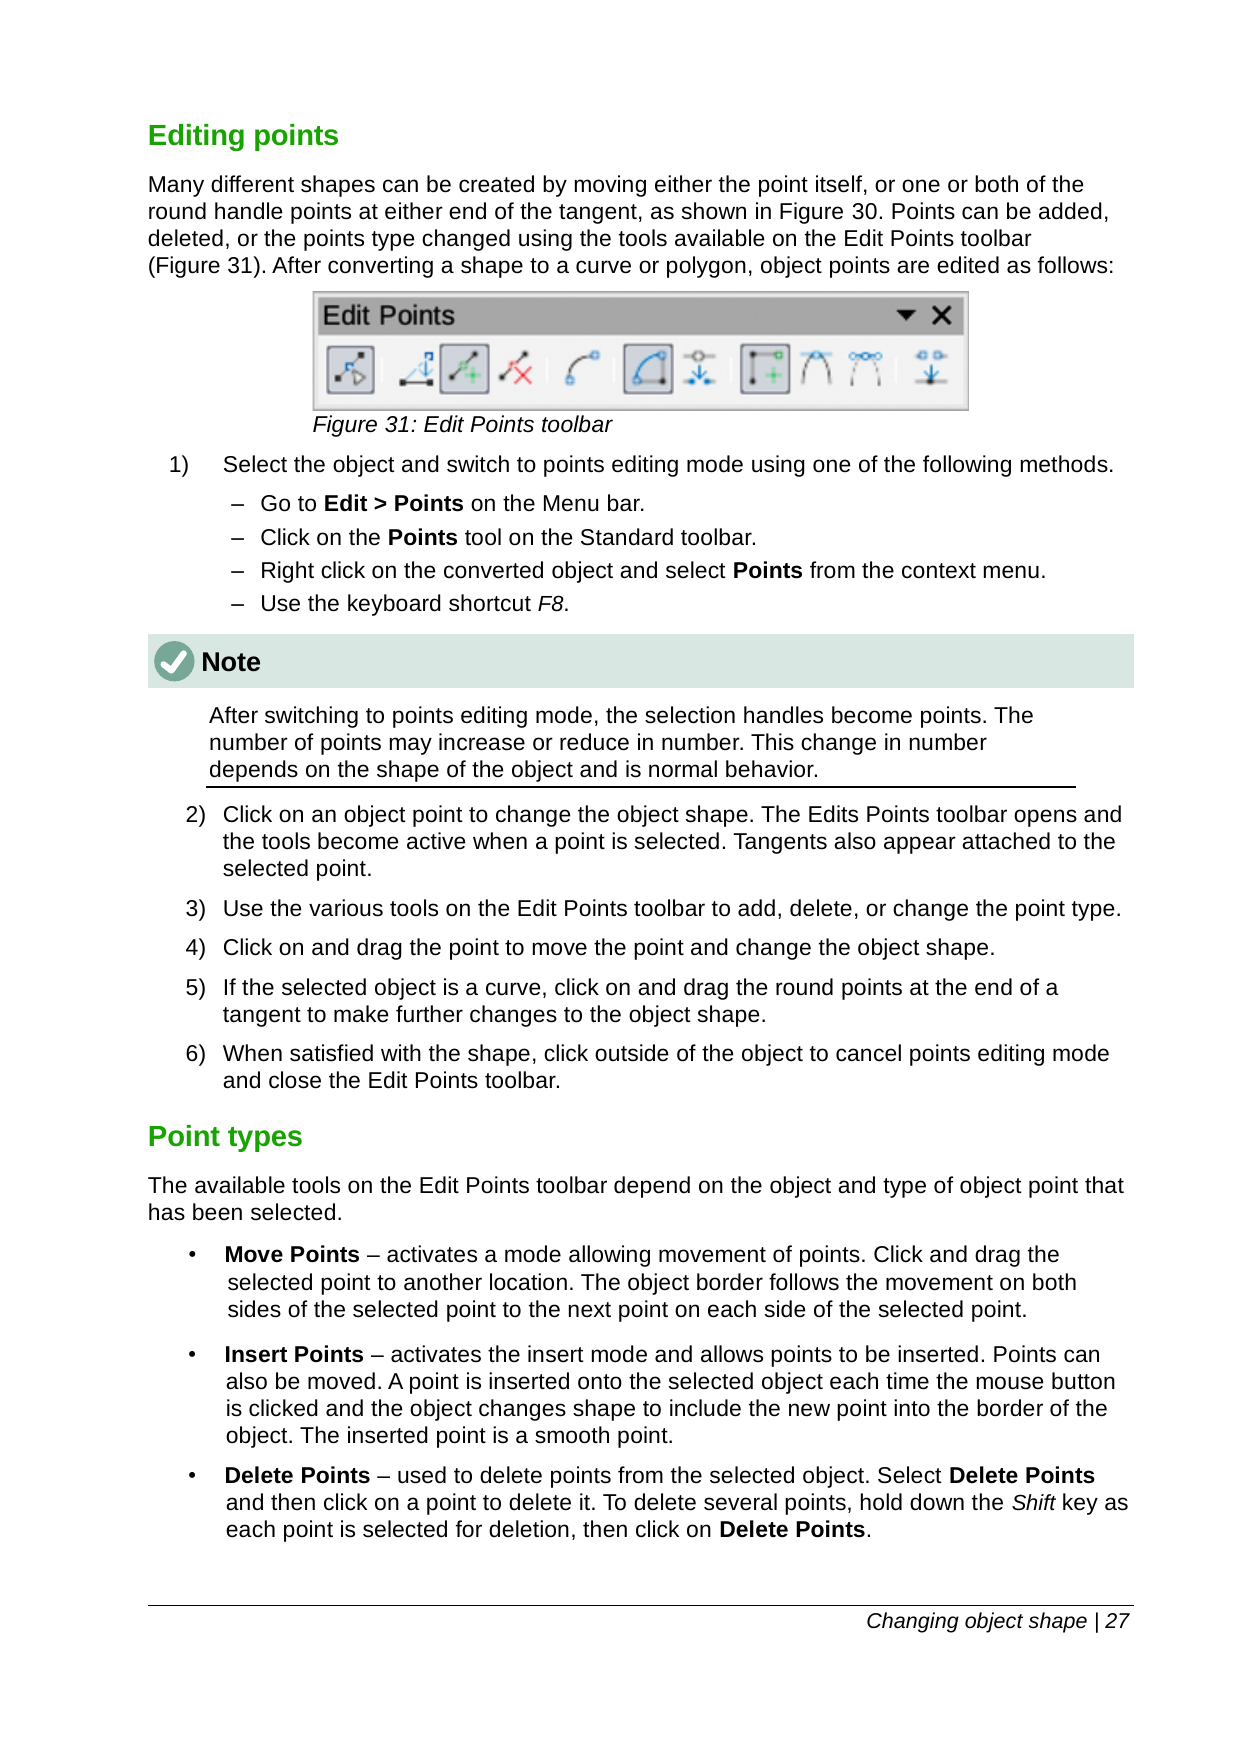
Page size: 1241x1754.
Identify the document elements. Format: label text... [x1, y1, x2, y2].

list Select the object and switch to points editing mode using one of the following methods. [189, 450, 1134, 477]
list Go to Edit > Points on the Menu bar. [231, 490, 1134, 517]
list Click on and drag the point to move the point and change the object shape. [206, 933, 1134, 961]
subtitle Point types [148, 1119, 1134, 1152]
text The available tools on the Edit Points toolbar depend on the object and type of object point that has been selected. [148, 1171, 1134, 1225]
list Right click on the converted object and select Points from the context menu. [231, 556, 1134, 583]
list When satisfied with the shape, click outside of the object to cancel points editing mode and close the Edit Points toolbar. [206, 1040, 1134, 1094]
list Insert Points – activates the insert mode and allows points to be inserted. Points can also be moved. A point is inserted onto the selected object each time the mouse button is clicked and the object changes shape to include the new point into the border of the object. The inserted point is a smooth point. [185, 1337, 1134, 1449]
list Use the keyboard shortcut F8. [231, 590, 1134, 617]
list Move Points – activates a mode allowing movement of points. Click and drag the selected point to another location. The object border follows the movement on both sides of the selected point to the next point on each side of the selected point. [185, 1238, 1134, 1325]
picture [312, 291, 969, 411]
list Click on an object point to change the object shape. The Edits Points toolbar opens and the tools become active when a point is selected. Tangents also appear attached to the selected point. [206, 800, 1134, 881]
list Delete Points – used to delete points from the selected object. Select Delete Points and then click on a point to delete it. To delete several points, hold down the Shift key as each point is selected for deletion, then click on Delete Points. [185, 1458, 1134, 1545]
list Click on the Points tool on the Standard toolbar. [231, 523, 1134, 550]
list If the selected object is a curve, click on and drag the round points at the end of a tangent to make further changes to the object shape. [206, 973, 1134, 1027]
list Use the various tools on the Edit Points toolbar to add, delete, or change the point type. [206, 894, 1134, 921]
subtitle Note [148, 634, 1134, 688]
text Many different shapes can be created by moving either the point itself, or one or both of the round handle points at either end of the tangent, as shown in Figure 30. Points can be added, deleted, or the points type changed using the tools available on the Edit Points toolbar (Figure 31). After converting a shape to a curve or polygon, object points are edited as follows: [148, 170, 1134, 279]
text After switching to points editing mode, the selection handles become points. The number of points may increase or reduce in number. This change in number depends on the shape of the object and is normal behavior. [206, 698, 1076, 786]
subtitle Editing points [148, 118, 1134, 152]
text Figure 31: Edit Points toolbar [312, 411, 969, 438]
